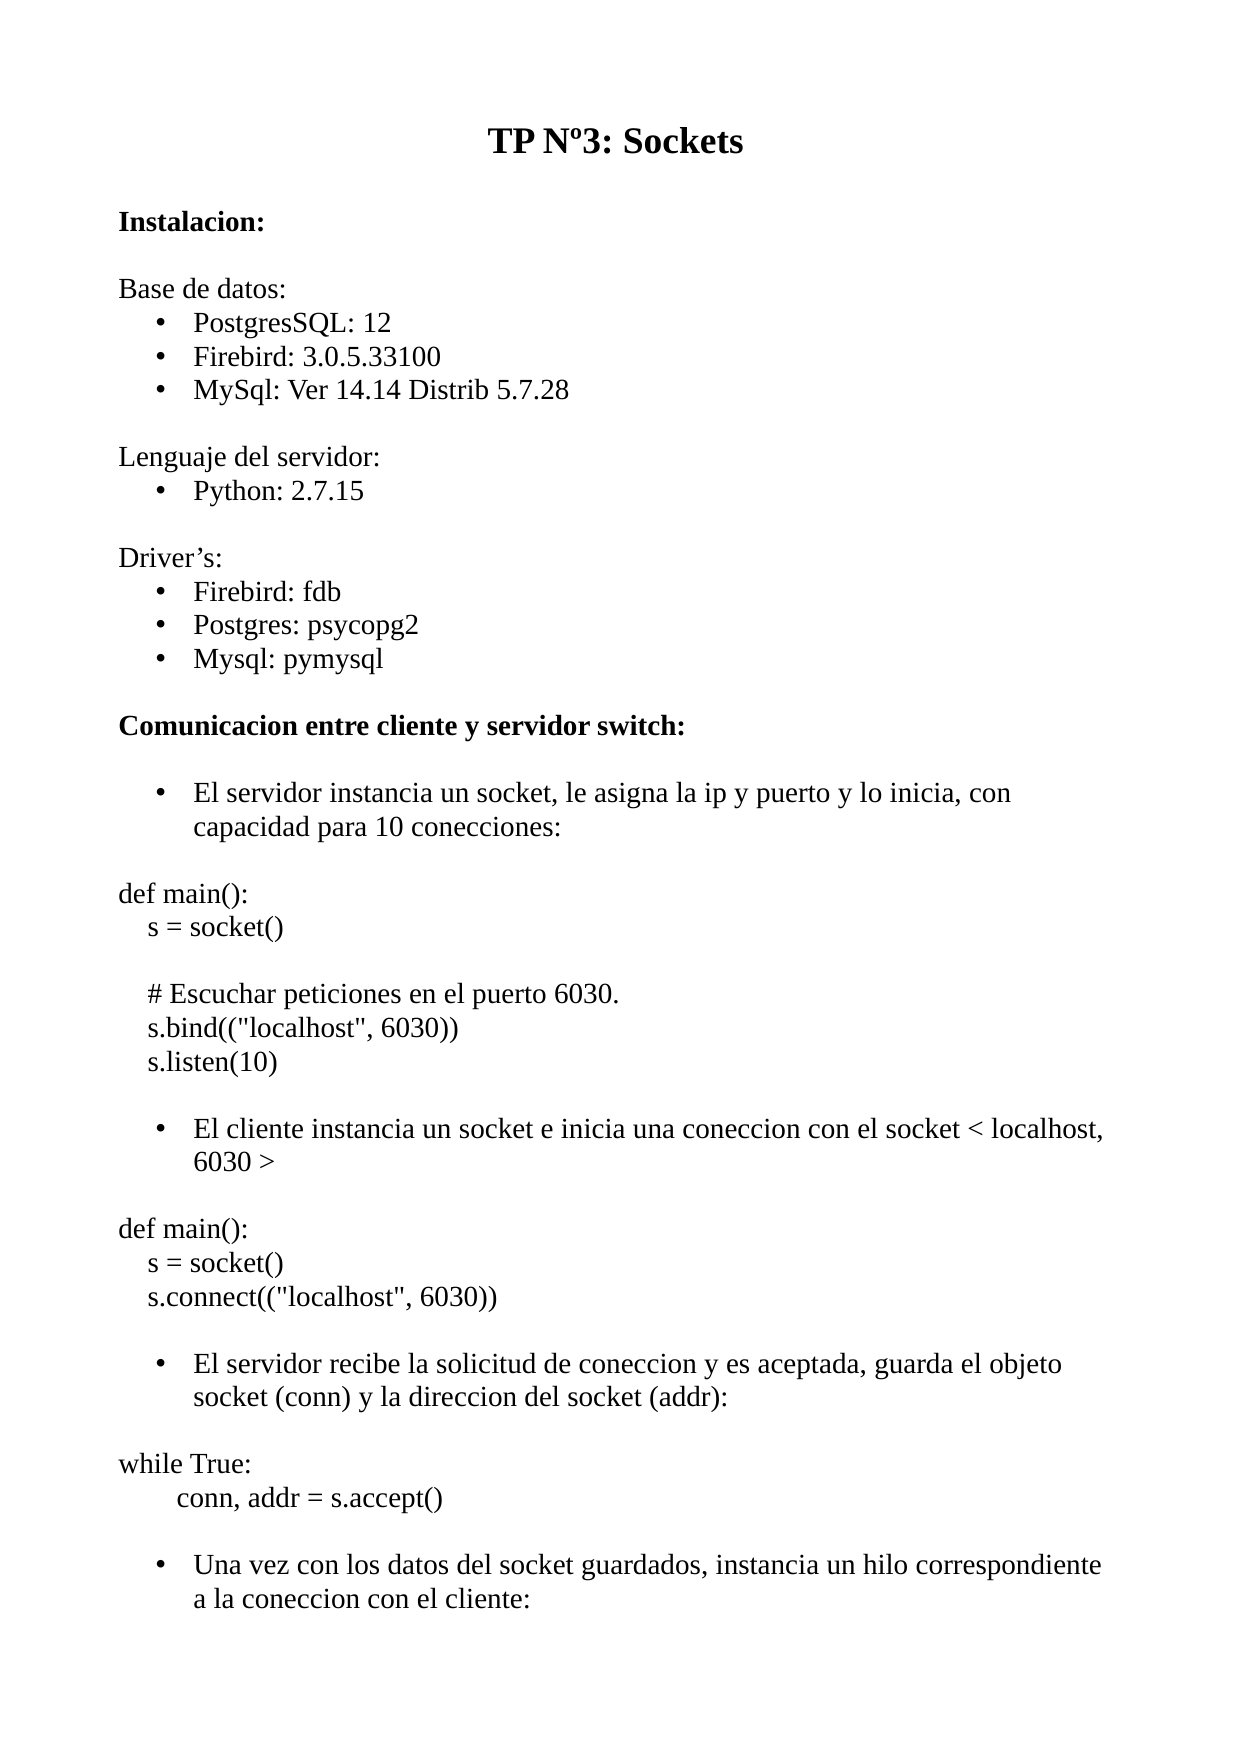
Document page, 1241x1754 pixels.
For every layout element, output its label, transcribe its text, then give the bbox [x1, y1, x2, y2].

list Mysql: pymysql [156, 641, 1122, 675]
text s.connect(("localhost", 6030)) [118, 1279, 1122, 1312]
text Comunicacion entre cliente y servidor switch: [118, 708, 1122, 742]
text while True: [118, 1446, 1122, 1480]
list El cliente instancia un socket e inicia una coneccion con el socket < localhost, 6030 > [156, 1111, 1122, 1178]
text s = socket() [118, 1245, 1122, 1279]
text # Escuchar peticiones en el puerto 6030. [118, 977, 1122, 1010]
list El servidor instancia un socket, le asigna la ip y puerto y lo inicia, con capacidad para 10 conecciones: [156, 775, 1122, 842]
text conn, addr = s.accept() [118, 1480, 1122, 1513]
list Python: 2.7.15 [156, 473, 1122, 507]
text def main(): [118, 876, 1122, 909]
list El servidor recibe la solicitud de coneccion y es aceptada, guarda el objeto socket (conn) y la direccion del socket (addr): [156, 1346, 1122, 1413]
list PostgresSQL: 12 [156, 305, 1122, 339]
text s.bind(("localhost", 6030)) [118, 1010, 1122, 1044]
list Postgres: psycopg2 [156, 607, 1122, 641]
text Base de datos: [118, 271, 1122, 305]
text Lenguaje del servidor: [118, 439, 1122, 473]
text s = socket() [118, 909, 1122, 943]
list MySql: Ver 14.14 Distrib 5.7.28 [156, 372, 1122, 406]
text def main(): [118, 1212, 1122, 1245]
list Una vez con los datos del socket guardados, instancia un hilo correspondiente a la coneccion con el cliente: [156, 1547, 1122, 1614]
text Driver’s: [118, 540, 1122, 574]
text TP Nº3: Sockets [118, 118, 1122, 161]
list Firebird: fdb [156, 574, 1122, 607]
list Firebird: 3.0.5.33100 [156, 339, 1122, 372]
text Instalacion: [118, 204, 1122, 238]
text s.listen(10) [118, 1044, 1122, 1077]
